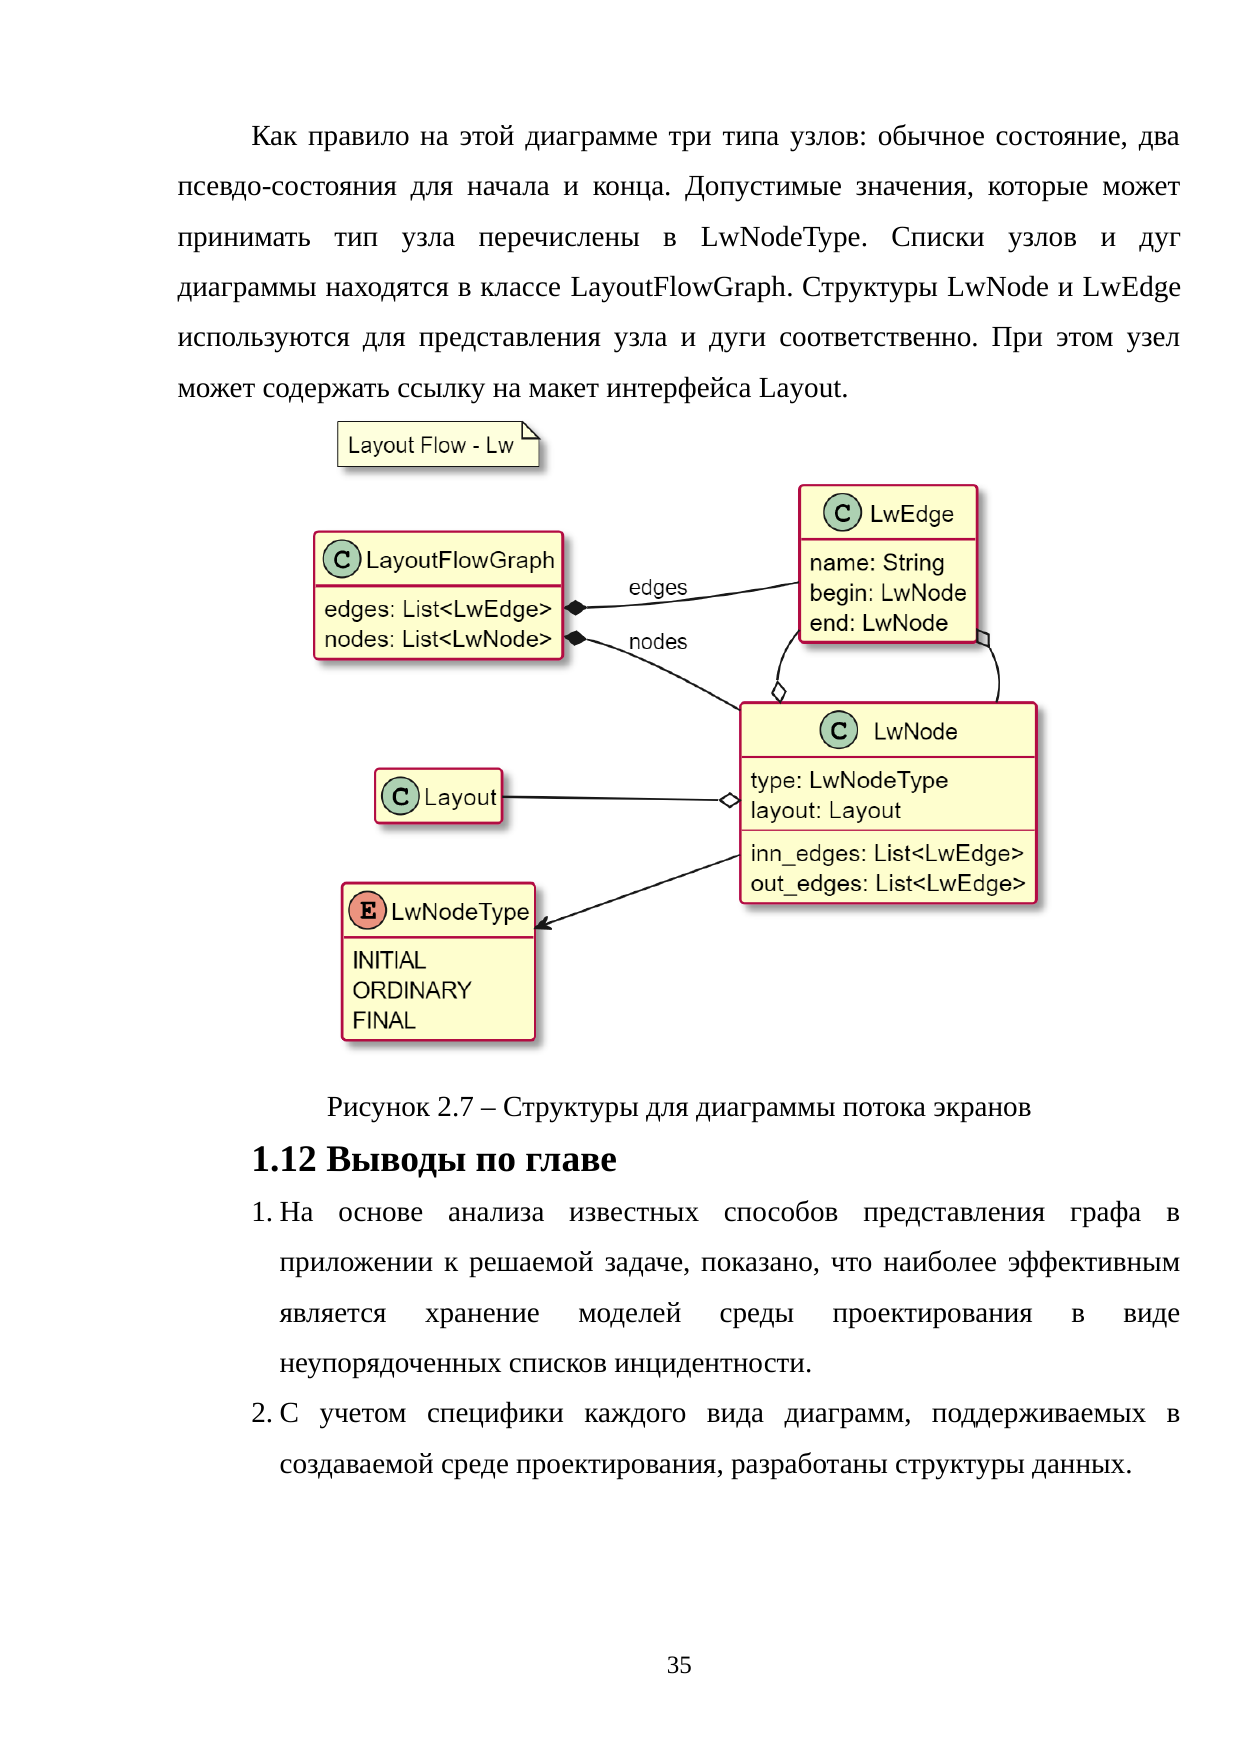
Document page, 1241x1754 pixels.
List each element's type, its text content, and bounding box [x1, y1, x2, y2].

text Как правило на этой диаграмме три типа узлов: обычное состояние, два псевдо-состояния для начала и конца. Допустимые значения, которые может принимать тип узла перечислены в LwNodeType. Списки узлов и дуг диаграммы находятся в классе LayoutFlowGraph. Структуры LwNode и LwEdge используются для представления узла и дуги соответственно. При этом узел может содержать ссылку на макет интерфейса Layout. [177, 118, 1181, 403]
list На основе анализа известных способов представления графа в приложении к решаемой задаче, показано, что наиболее эффективным является хранение моделей среды проектирования в виде неупорядоченных списков инцидентности. [251, 1194, 1181, 1379]
text Рисунок 2.7 – Структуры для диаграммы потока экранов [177, 434, 1181, 1123]
list С учетом специфики каждого вида диаграмм, поддерживаемых в создаваемой среде проектирования, разработаны структуры данных. [251, 1395, 1181, 1479]
picture [302, 411, 1056, 1059]
list Выводы по главе [177, 1137, 1181, 1180]
